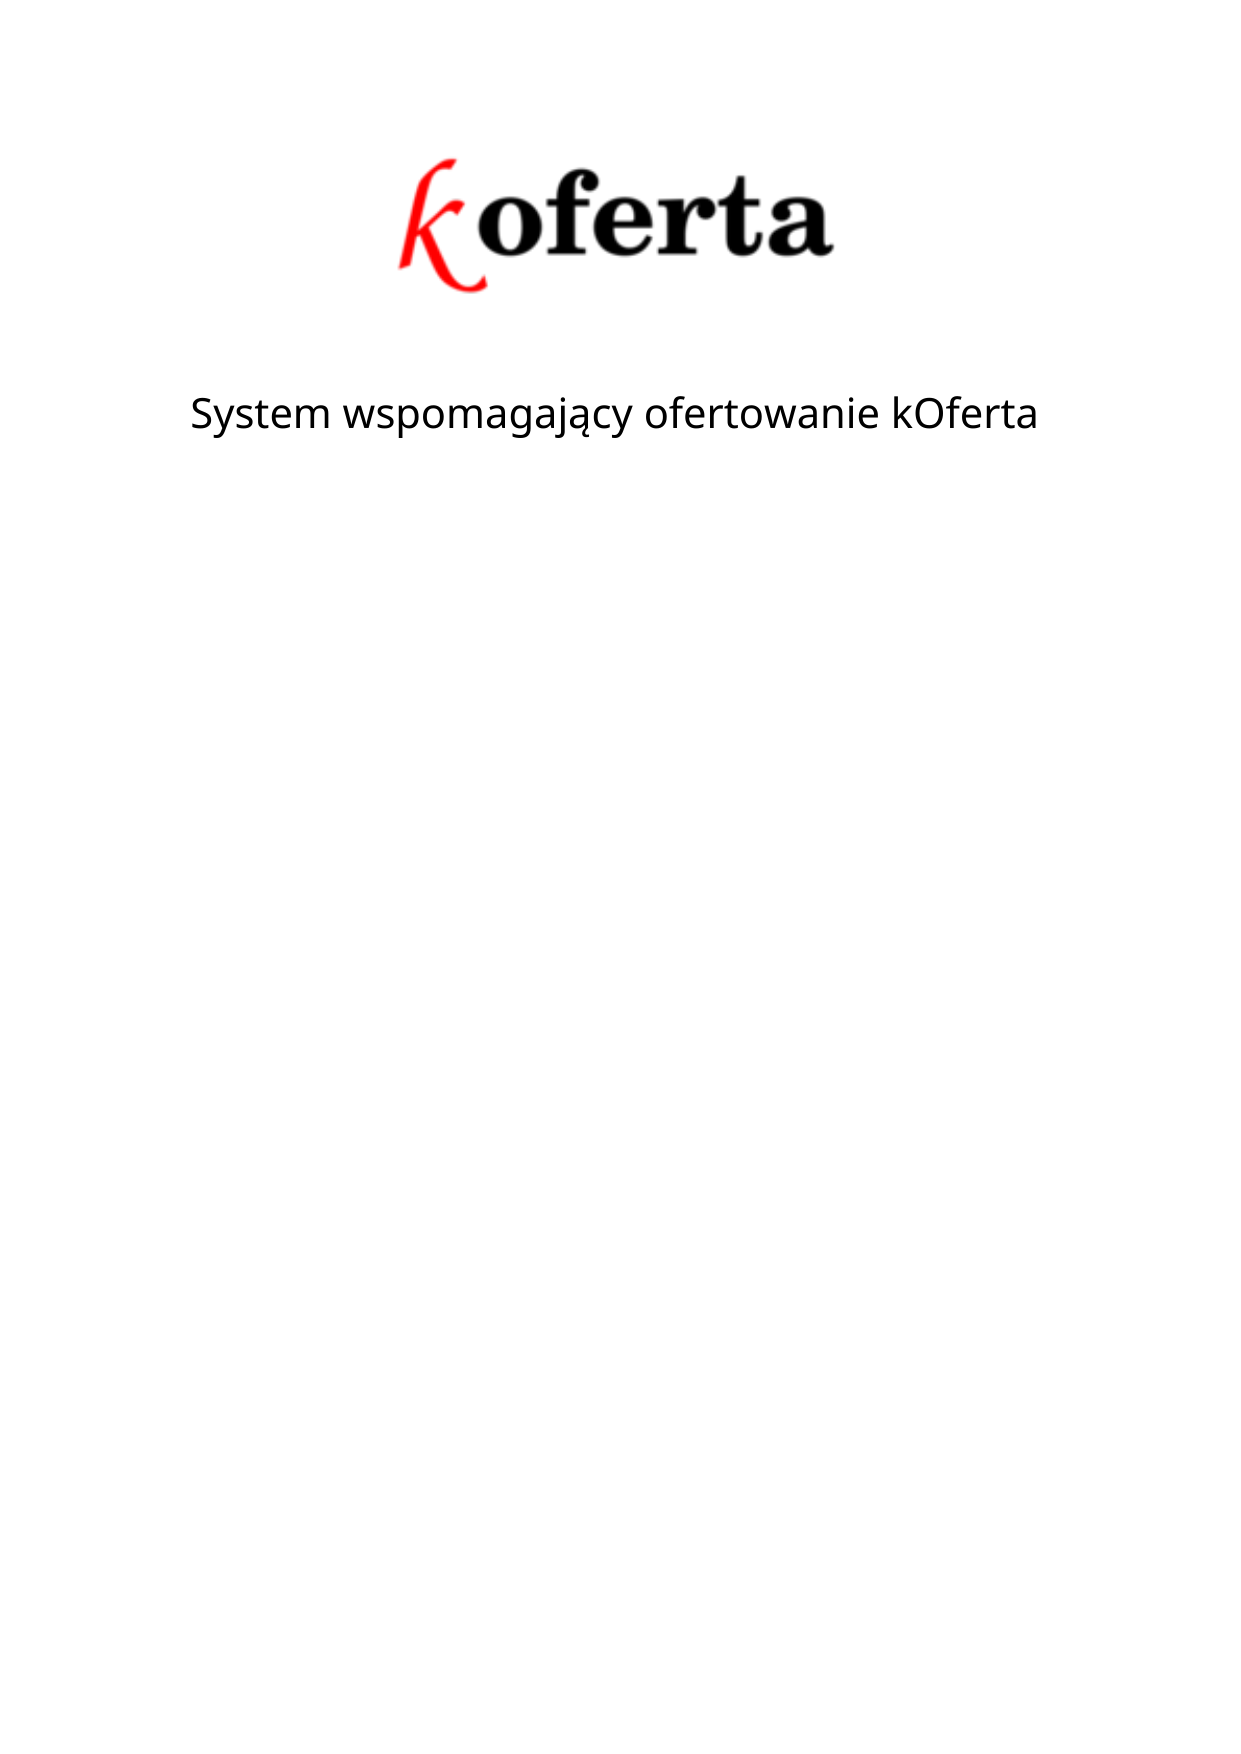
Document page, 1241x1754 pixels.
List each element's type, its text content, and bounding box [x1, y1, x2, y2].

picture [390, 147, 851, 300]
text System wspomagający ofertowanie kOferta [148, 384, 1093, 441]
